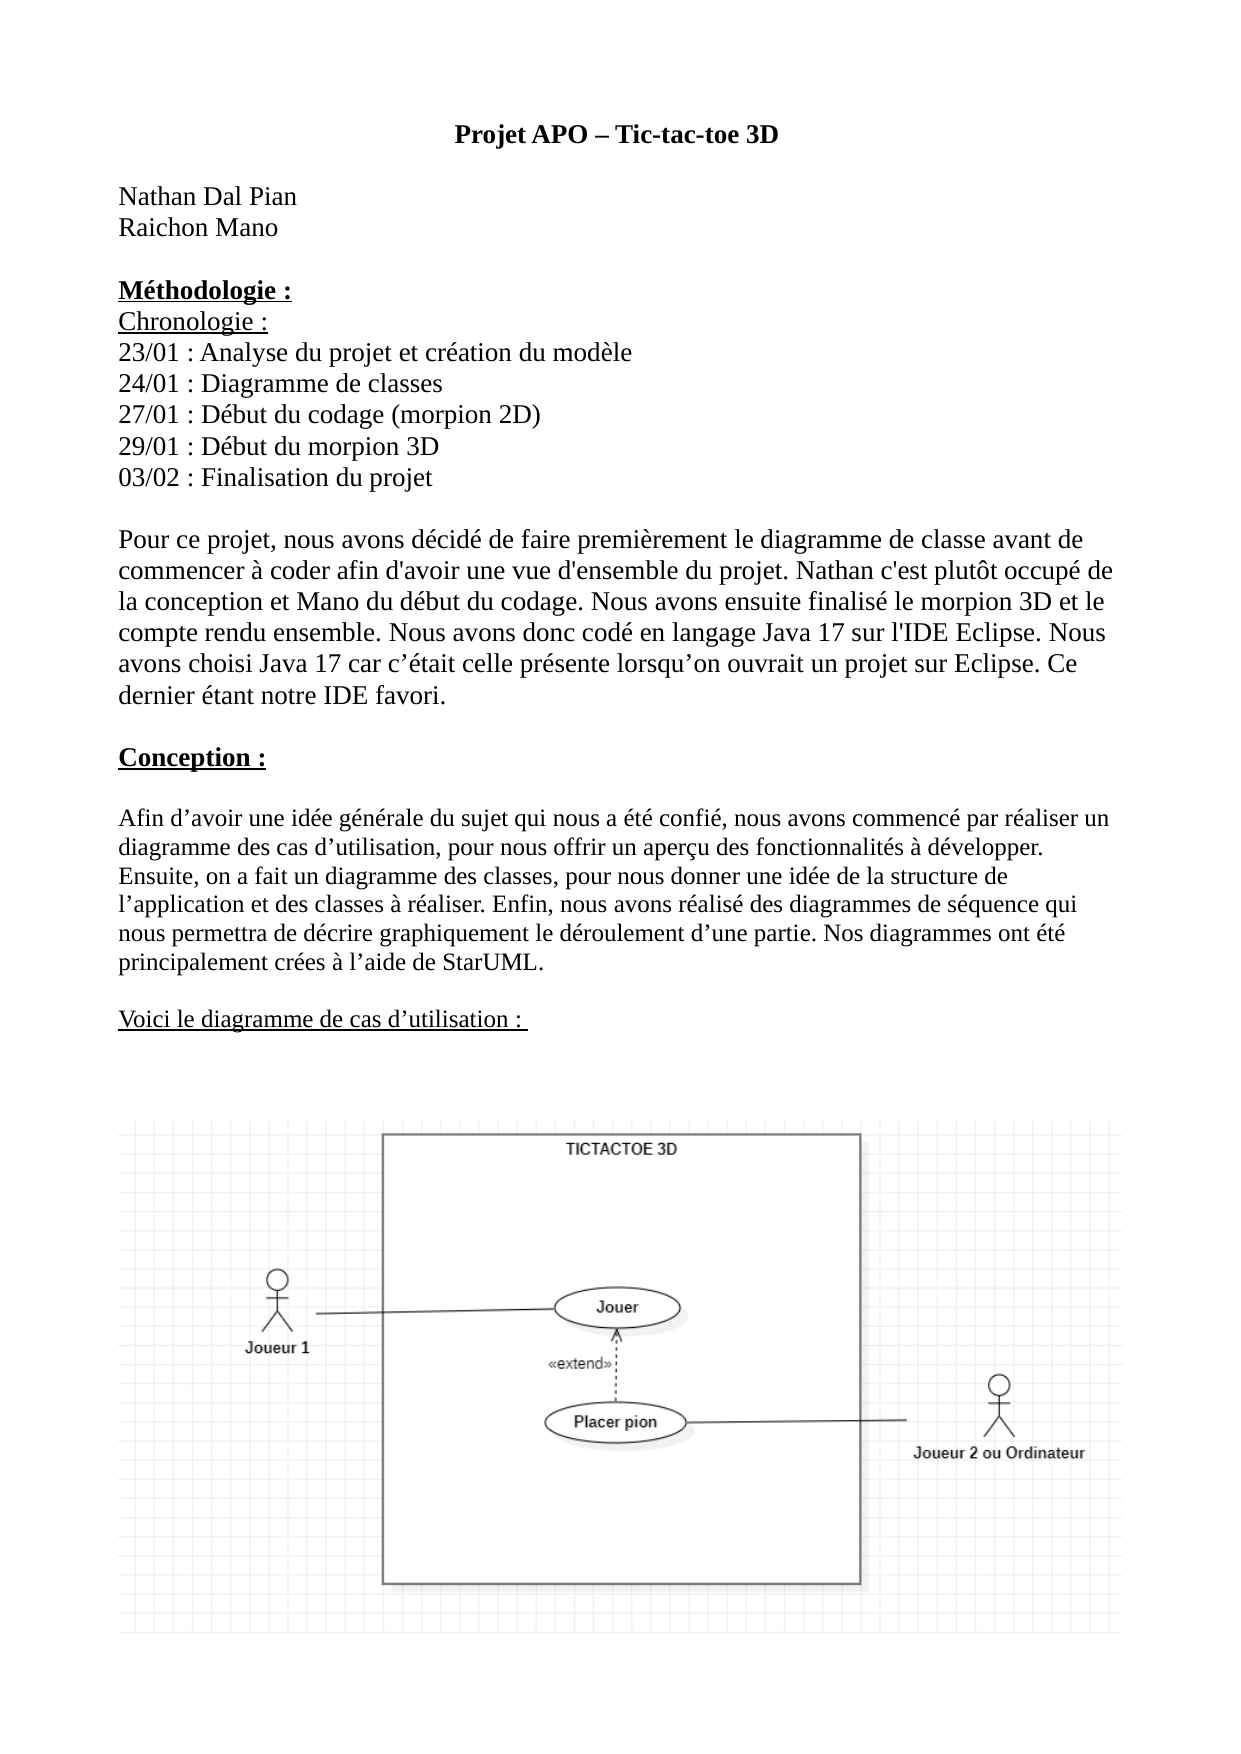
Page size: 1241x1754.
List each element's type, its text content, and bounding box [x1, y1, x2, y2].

text Conception : [118, 741, 1122, 772]
text Pour ce projet, nous avons décidé de faire premièrement le diagramme de classe avant de commencer à coder afin d'avoir une vue d'ensemble du projet. Nathan c'est plutôt occupé de la conception et Mano du début du codage. Nous avons ensuite finalisé le morpion 3D et le compte rendu ensemble. Nous avons donc codé en langage Java 17 sur l'IDE Eclipse. Nous avons choisi Java 17 car c’était celle présente lorsqu’on ouvrait un projet sur Eclipse. Ce dernier étant notre IDE favori. [118, 523, 1122, 710]
text Raichon Mano [118, 212, 1122, 243]
text Nathan Dal Pian [118, 180, 1122, 212]
text 03/02 : Finalisation du projet [118, 461, 1122, 492]
text Afin d’avoir une idée générale du sujet qui nous a été confié, nous avons commencé par réaliser un diagramme des cas d’utilisation, pour nous offrir un aperçu des fonctionnalités à développer. Ensuite, on a fait un diagramme des classes, pour nous donner une idée de la structure de l’application et des classes à réaliser. Enfin, nous avons réalisé des diagrammes de séquence qui nous permettra de décrire graphiquement le déroulement d’une partie. Nos diagrammes ont été principalement crées à l’aide de StarUML. [118, 803, 1122, 976]
text Projet APO – Tic-tac-toe 3D [118, 118, 1122, 149]
text Chronologie : [118, 305, 1122, 336]
text Méthodologie : [118, 274, 1122, 305]
text Voici le diagramme de cas d’utilisation : [118, 1004, 1122, 1033]
text 29/01 : Début du morpion 3D [118, 429, 1122, 461]
picture [118, 1119, 1123, 1633]
text 24/01 : Diagramme de classes [118, 367, 1122, 398]
text 27/01 : Début du codage (morpion 2D) [118, 398, 1122, 429]
text 23/01 : Analyse du projet et création du modèle [118, 336, 1122, 367]
